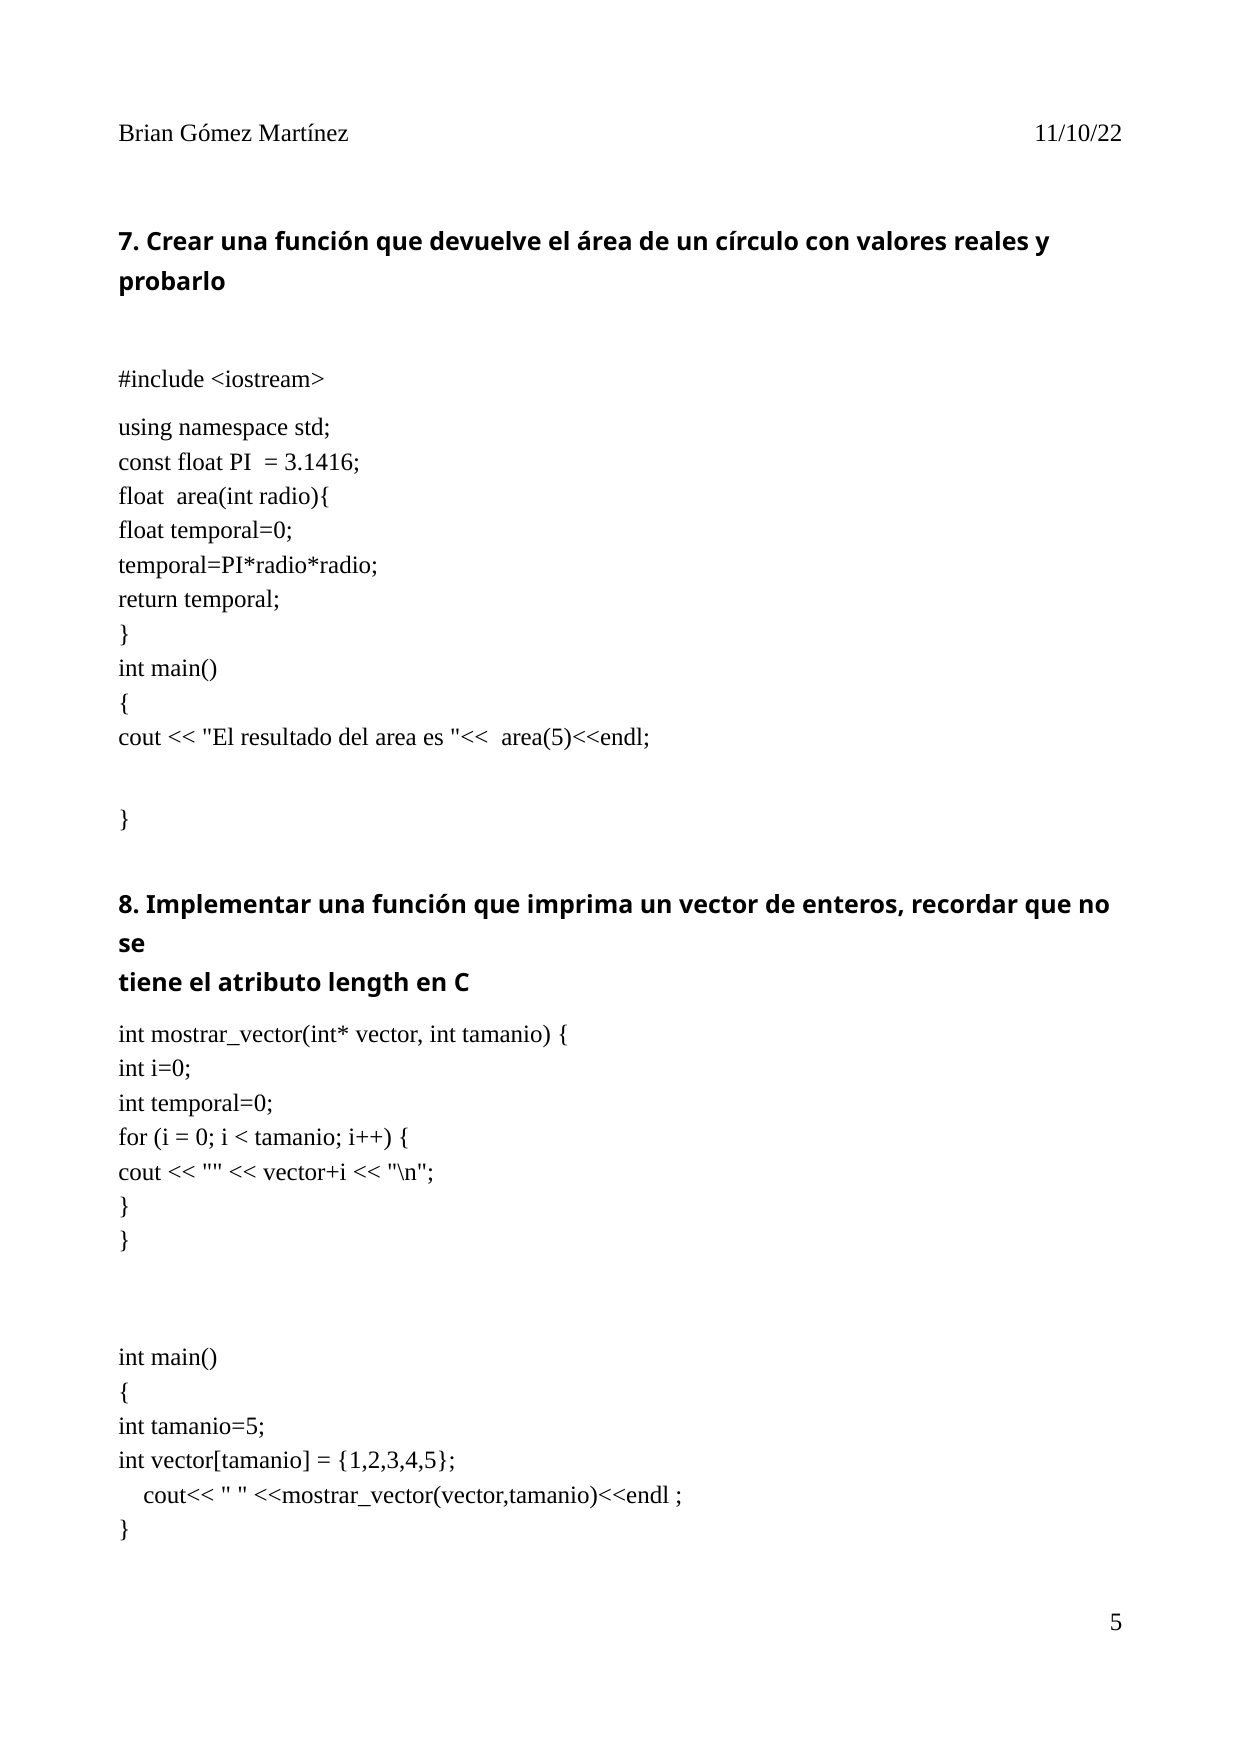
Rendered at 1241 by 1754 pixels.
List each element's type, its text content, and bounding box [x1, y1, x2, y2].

text int main() [118, 1342, 1122, 1371]
text int tamanio=5; [118, 1411, 1122, 1440]
text for (i = 0; i < tamanio; i++) { [118, 1122, 1122, 1151]
text float temporal=0; [118, 516, 1122, 544]
text using namespace std; [118, 412, 1122, 441]
text #include <iostream> [118, 364, 1122, 393]
text cout<< " " <<mostrar_vector(vector,tamanio)<<endl ; [118, 1480, 1122, 1509]
text return temporal; [118, 584, 1122, 613]
text int mostrar_vector(int* vector, int tamanio) { [118, 1019, 1122, 1047]
text int main() [118, 653, 1122, 682]
text temporal=PI*radio*radio; [118, 550, 1122, 579]
text int temporal=0; [118, 1088, 1122, 1116]
text 7. Crear una función que devuelve el área de un círculo con valores reales y probarlo [118, 224, 1122, 297]
text cout << "" << vector+i << "\n"; [118, 1157, 1122, 1185]
text cout << "El resultado del area es "<< area(5)<<endl; [118, 722, 1122, 751]
text int vector[tamanio] = {1,2,3,4,5}; [118, 1446, 1122, 1474]
text 8. Implementar una función que imprima un vector de enteros, recordar que no se tiene el atributo length en C [118, 887, 1122, 999]
text const float PI = 3.1416; [118, 447, 1122, 475]
text int i=0; [118, 1053, 1122, 1082]
text } [118, 619, 1122, 648]
text } [118, 1514, 1122, 1543]
text } [118, 1226, 1122, 1254]
text { [118, 688, 1122, 717]
text } [118, 804, 1122, 833]
text } [118, 1191, 1122, 1220]
text { [118, 1377, 1122, 1405]
text float area(int radio){ [118, 481, 1122, 510]
